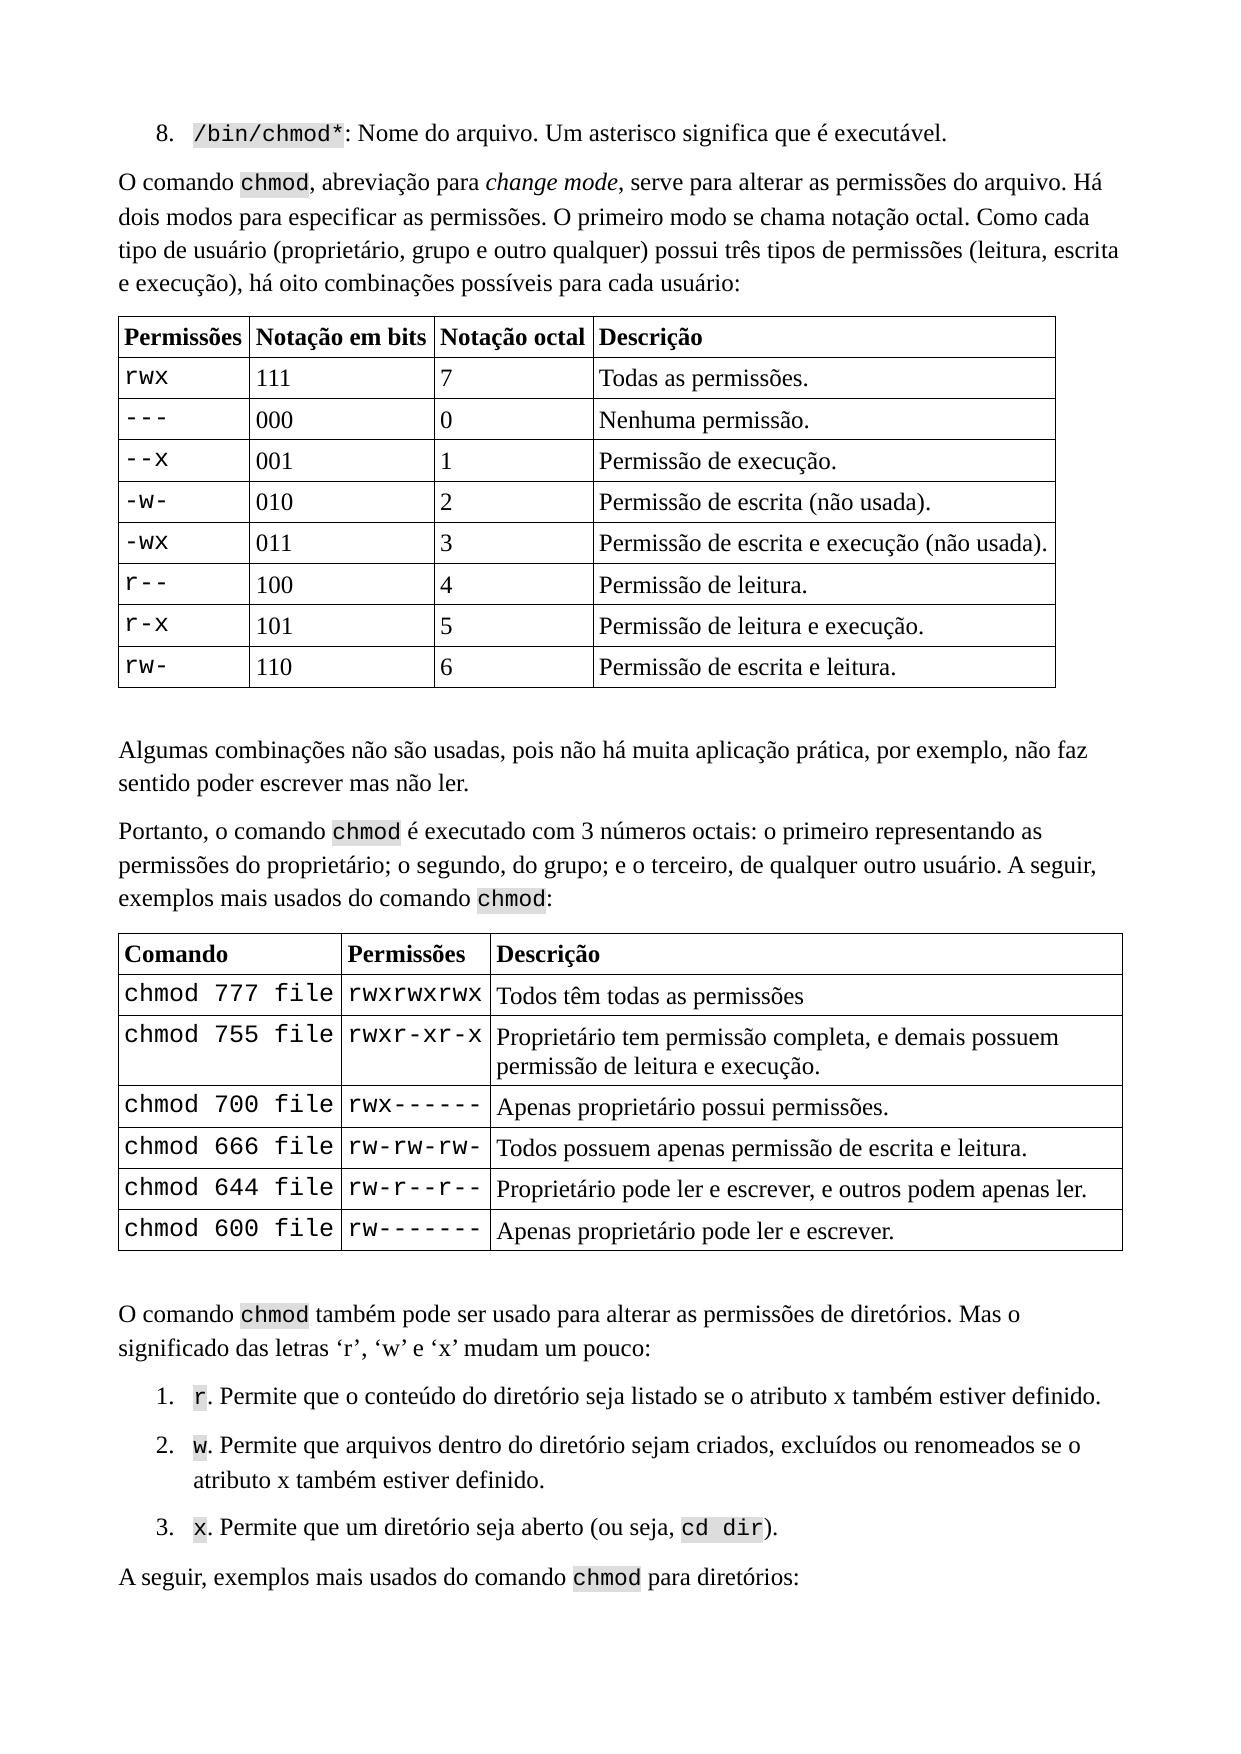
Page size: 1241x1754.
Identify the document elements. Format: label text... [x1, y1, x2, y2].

table_cell --x [119, 440, 249, 481]
table_cell 5 [435, 605, 593, 646]
table_cell Permissão de execução. [594, 440, 1055, 481]
table_cell r-- [119, 564, 249, 604]
table_cell rw-r--r-- [342, 1169, 490, 1209]
table_cell r-x [119, 605, 249, 646]
table_cell rwxr-xr-x [342, 1016, 490, 1085]
table_cell Apenas proprietário possui permissões. [491, 1086, 1122, 1127]
table_cell Todas as permissões. [594, 358, 1055, 398]
table_cell Todos têm todas as permissões [491, 975, 1122, 1015]
table_cell -w- [119, 482, 249, 522]
table_cell -wx [119, 523, 249, 563]
table_cell chmod 700 file [119, 1086, 341, 1127]
text Algumas combinações não são usadas, pois não há muita aplicação prática, por exemplo, não faz sentido poder escrever mas não ler. [118, 735, 1122, 797]
table_cell chmod 666 file [119, 1128, 341, 1168]
table_cell chmod 600 file [119, 1210, 341, 1250]
text O comando chmod também pode ser usado para alterar as permissões de diretórios. Mas o significado das letras ‘r’, ‘w’ e ‘x’ mudam um pouco: [118, 1299, 1122, 1362]
table_cell Proprietário tem permissão completa, e demais possuem permissão de leitura e execução. [491, 1016, 1122, 1085]
list r. Permite que o conteúdo do diretório seja listado se o atributo x também estiver definido. [156, 1381, 1122, 1411]
table_cell 3 [435, 523, 593, 563]
table_cell 100 [250, 564, 434, 604]
table_cell rw- [119, 647, 249, 687]
table_cell chmod 644 file [119, 1169, 341, 1209]
table_cell 101 [250, 605, 434, 646]
table_cell Permissão de escrita e leitura. [594, 647, 1055, 687]
table_cell 6 [435, 647, 593, 687]
table_cell 000 [250, 399, 434, 439]
table_cell Apenas proprietário pode ler e escrever. [491, 1210, 1122, 1250]
table_cell rwxrwxrwx [342, 975, 490, 1015]
table_header Descrição [594, 317, 1055, 357]
table_cell chmod 755 file [119, 1016, 341, 1085]
text Portanto, o comando chmod é executado com 3 números octais: o primeiro representando as permissões do proprietário; o segundo, do grupo; e o terceiro, de qualquer outro usuário. A seguir, exemplos mais usados do comando chmod: [118, 816, 1122, 914]
table_header Notação em bits [250, 317, 434, 357]
list /bin/chmod*: Nome do arquivo. Um asterisco significa que é executável. [156, 118, 1122, 148]
table_cell rwx------ [342, 1086, 490, 1127]
table_header Permissões [119, 317, 249, 357]
list x. Permite que um diretório seja aberto (ou seja, cd dir). [156, 1512, 1122, 1543]
table_cell --- [119, 399, 249, 439]
table_cell 2 [435, 482, 593, 522]
text O comando chmod, abreviação para change mode, serve para alterar as permissões do arquivo. Há dois modos para especificar as permissões. O primeiro modo se chama notação octal. Como cada tipo de usuário (proprietário, grupo e outro qualquer) possui três tipos de permissões (leitura, escrita e execução), há oito combinações possíveis para cada usuário: [118, 167, 1122, 297]
table_header Permissões [342, 934, 490, 974]
table_cell Todos possuem apenas permissão de escrita e leitura. [491, 1128, 1122, 1168]
table_cell Nenhuma permissão. [594, 399, 1055, 439]
table_header Comando [119, 934, 341, 974]
table_header Notação octal [435, 317, 593, 357]
table_cell 4 [435, 564, 593, 604]
table_cell 110 [250, 647, 434, 687]
table_cell Permissão de leitura e execução. [594, 605, 1055, 646]
table_cell 111 [250, 358, 434, 398]
table_cell 001 [250, 440, 434, 481]
table_cell 1 [435, 440, 593, 481]
text A seguir, exemplos mais usados do comando chmod para diretórios: [118, 1562, 1122, 1592]
list w. Permite que arquivos dentro do diretório sejam criados, excluídos ou renomeados se o atributo x também estiver definido. [156, 1430, 1122, 1493]
table_cell 0 [435, 399, 593, 439]
table_cell 011 [250, 523, 434, 563]
table_cell rwx [119, 358, 249, 398]
table_cell rw-rw-rw- [342, 1128, 490, 1168]
table_cell chmod 777 file [119, 975, 341, 1015]
table_cell 010 [250, 482, 434, 522]
table_cell rw------- [342, 1210, 490, 1250]
table_cell Permissão de escrita e execução (não usada). [594, 523, 1055, 563]
table_cell Permissão de leitura. [594, 564, 1055, 604]
table_cell Proprietário pode ler e escrever, e outros podem apenas ler. [491, 1169, 1122, 1209]
table_cell 7 [435, 358, 593, 398]
table_cell Permissão de escrita (não usada). [594, 482, 1055, 522]
table_header Descrição [491, 934, 1122, 974]
